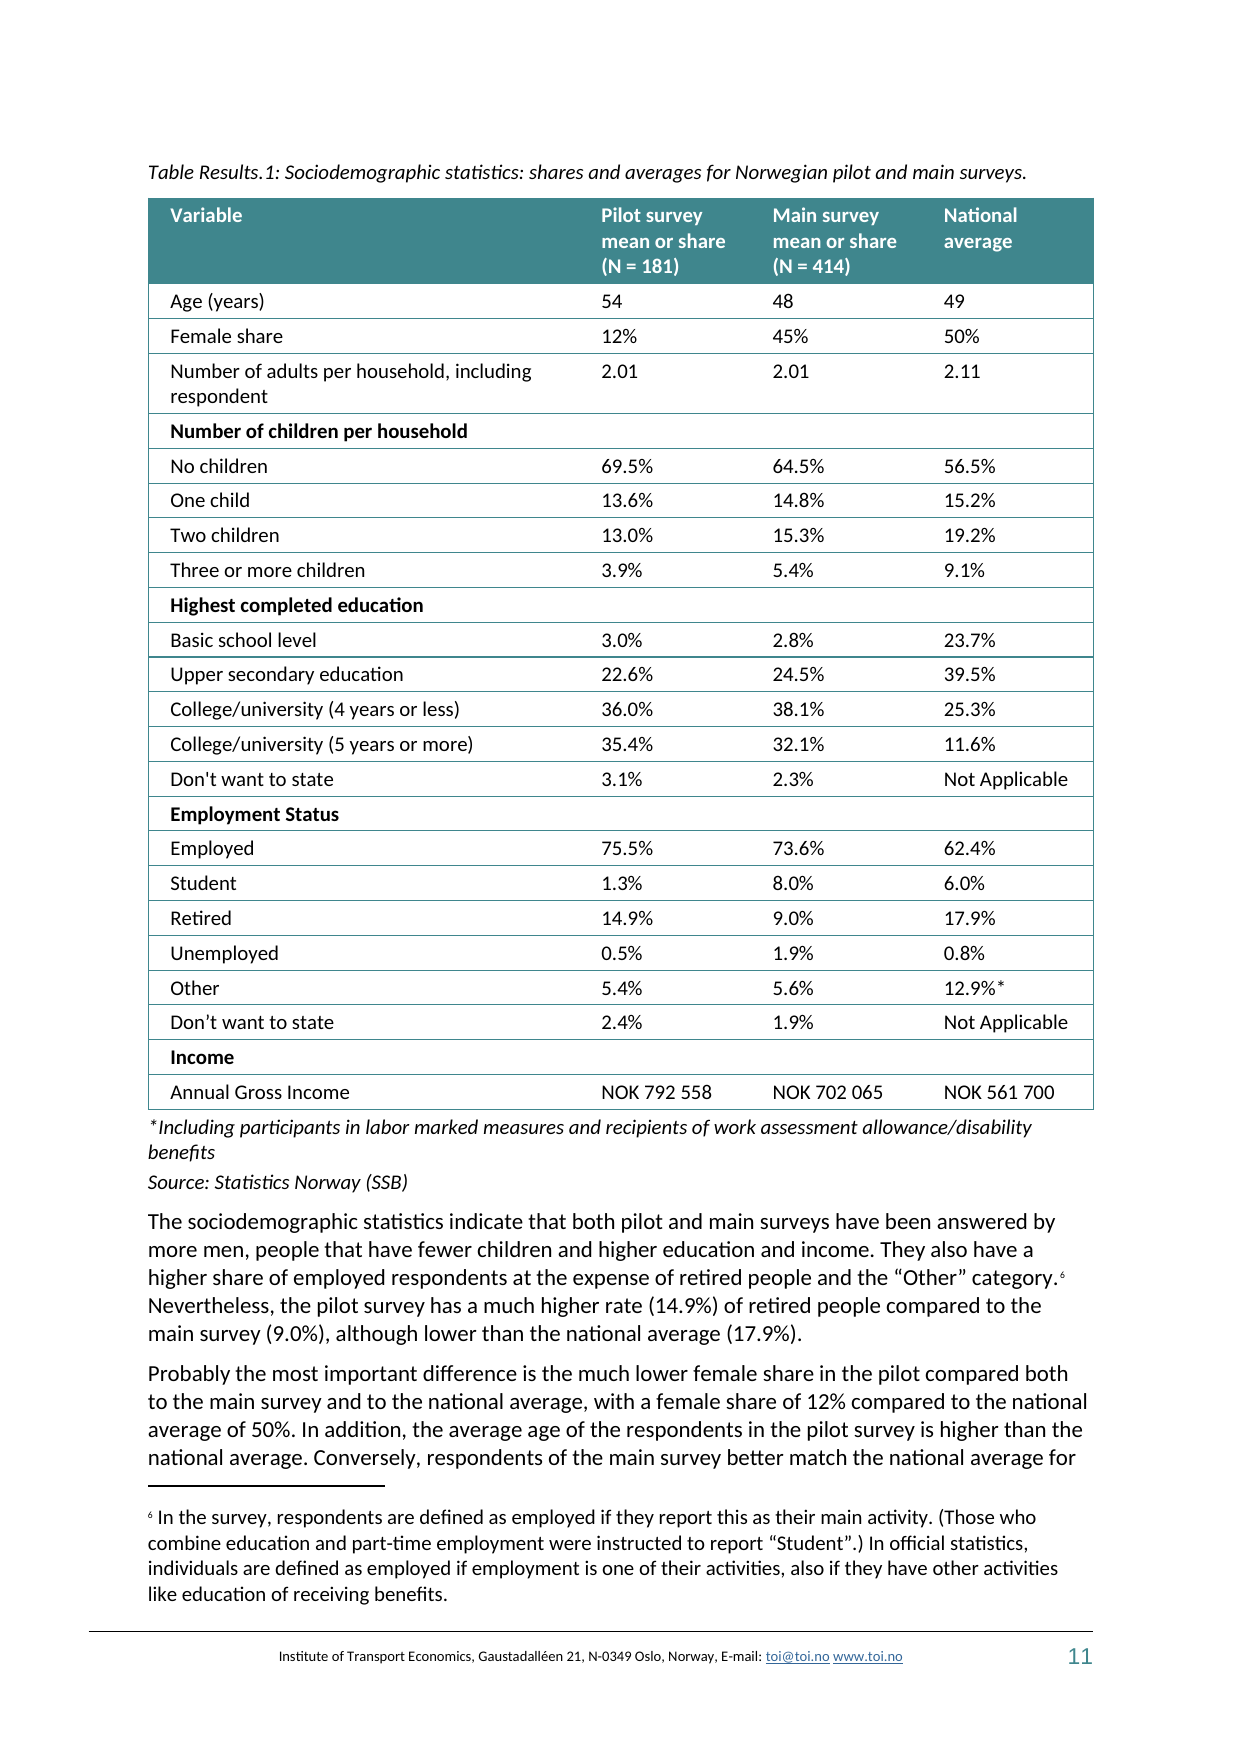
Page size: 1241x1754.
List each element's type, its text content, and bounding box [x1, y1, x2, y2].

text In the survey, respondents are defined as employed if they report this as their main activity. (Those who combine education and part-time employment were instructed to report “Student”.) In official statistics, individuals are defined as employed if employment is one of their activities, also if they have other activities like education of receiving benefits. [148, 1504, 1092, 1606]
table_cell [922, 588, 1093, 622]
text The sociodemographic statistics indicate that both pilot and main surveys have been answered by more men, people that have fewer children and higher education and income. They also have a higher share of employed respondents at the expense of retired people and the “Other” category. Nevertheless, the pilot survey has a much higher rate (14.9%) of retired people compared to the main survey (9.0%), although lower than the national average (17.9%). [148, 1207, 1092, 1347]
table_cell College/university (5 years or more) [149, 727, 579, 761]
table_cell 32.1% [751, 727, 922, 761]
table_cell 9.1% [922, 553, 1093, 587]
table_cell 75.5% [579, 831, 751, 865]
table_cell [922, 414, 1093, 448]
table_cell 17.9% [922, 901, 1093, 935]
table_cell 45% [751, 319, 922, 353]
table_cell Don't want to state [149, 762, 579, 796]
table_header Main survey mean or share (N = 414) [751, 199, 922, 283]
table_cell 8.0% [751, 866, 922, 900]
table_cell 39.5% [922, 658, 1093, 691]
table_cell Unemployed [149, 936, 579, 969]
table_cell 25.3% [922, 692, 1093, 726]
table_cell 2.01 [751, 354, 922, 413]
table_cell 64.5% [751, 449, 922, 482]
table_cell [922, 797, 1093, 830]
table_cell 5.4% [751, 553, 922, 587]
table_cell [751, 797, 922, 830]
table_cell One child [149, 484, 579, 517]
table_cell 0.8% [922, 936, 1093, 969]
table_cell 3.1% [579, 762, 751, 796]
table_cell 6.0% [922, 866, 1093, 900]
table_cell 2.11 [922, 354, 1093, 413]
table_header National average [922, 199, 1093, 283]
table_cell 14.8% [751, 484, 922, 517]
table_cell 2.3% [751, 762, 922, 796]
text Table Results.1: Sociodemographic statistics: shares and averages for Norwegian pilot and main surveys. [148, 159, 1092, 185]
table_cell [579, 414, 751, 448]
table_cell 13.0% [579, 518, 751, 552]
table_cell Number of children per household [149, 414, 579, 448]
table_cell Student [149, 866, 579, 900]
table_cell 3.9% [579, 553, 751, 587]
table_cell [579, 1040, 751, 1074]
table_cell 36.0% [579, 692, 751, 726]
table_cell NOK 702 065 [751, 1075, 922, 1109]
table_cell No children [149, 449, 579, 482]
table_cell 1.3% [579, 866, 751, 900]
table_cell 5.4% [579, 971, 751, 1004]
table_header Pilot survey mean or share (N = 181) [579, 199, 751, 283]
table_cell 1.9% [751, 936, 922, 969]
table_cell Not Applicable [922, 762, 1093, 796]
text Probably the most important difference is the much lower female share in the pilot compared both to the main survey and to the national average, with a female share of 12% compared to the national average of 50%. In addition, the average age of the respondents in the pilot survey is higher than the national average. Conversely, respondents of the main survey better match the national average for [148, 1359, 1092, 1471]
table_cell 2.8% [751, 623, 922, 656]
table_cell [579, 797, 751, 830]
table_cell 12.9%* [922, 971, 1093, 1004]
table_cell 15.2% [922, 484, 1093, 517]
table_cell 56.5% [922, 449, 1093, 482]
table_cell Age (years) [149, 284, 579, 318]
table_cell [579, 588, 751, 622]
table_cell 35.4% [579, 727, 751, 761]
table_cell [751, 414, 922, 448]
table_cell 69.5% [579, 449, 751, 482]
table_header Variable [149, 199, 579, 283]
table_cell 38.1% [751, 692, 922, 726]
table_cell 0.5% [579, 936, 751, 969]
table_cell Other [149, 971, 579, 1004]
table_cell Income [149, 1040, 579, 1074]
table_cell 62.4% [922, 831, 1093, 865]
table_cell Basic school level [149, 623, 579, 656]
table_cell Not Applicable [922, 1005, 1093, 1039]
text *Including participants in labor marked measures and recipients of work assessment allowance/disability benefits [148, 1114, 1092, 1165]
table_cell 15.3% [751, 518, 922, 552]
table_cell Three or more children [149, 553, 579, 587]
table_cell Employed [149, 831, 579, 865]
table_cell Annual Gross Income [149, 1075, 579, 1109]
text Source: Statistics Norway (SSB) [148, 1169, 1092, 1194]
table_cell [922, 1040, 1093, 1074]
table_cell [751, 588, 922, 622]
table_cell 9.0% [751, 901, 922, 935]
table_cell 11.6% [922, 727, 1093, 761]
table_cell 48 [751, 284, 922, 318]
table_cell 5.6% [751, 971, 922, 1004]
table_cell NOK 792 558 [579, 1075, 751, 1109]
table_cell Don’t want to state [149, 1005, 579, 1039]
table_cell 2.4% [579, 1005, 751, 1039]
table_cell College/university (4 years or less) [149, 692, 579, 726]
table_cell 22.6% [579, 658, 751, 691]
table_cell Retired [149, 901, 579, 935]
table_cell 13.6% [579, 484, 751, 517]
table_cell 14.9% [579, 901, 751, 935]
table_cell Number of adults per household, including respondent [149, 354, 579, 413]
table_cell Female share [149, 319, 579, 353]
table_cell 19.2% [922, 518, 1093, 552]
table_cell 1.9% [751, 1005, 922, 1039]
table_cell 73.6% [751, 831, 922, 865]
table_cell Employment Status [149, 797, 579, 830]
table_cell NOK 561 700 [922, 1075, 1093, 1109]
table_cell 49 [922, 284, 1093, 318]
table_cell 2.01 [579, 354, 751, 413]
table_cell Upper secondary education [149, 658, 579, 691]
table_cell 24.5% [751, 658, 922, 691]
table_cell Highest completed education [149, 588, 579, 622]
table_cell 12% [579, 319, 751, 353]
table_cell 50% [922, 319, 1093, 353]
table_cell 54 [579, 284, 751, 318]
table_cell Two children [149, 518, 579, 552]
table_cell [751, 1040, 922, 1074]
table_cell 3.0% [579, 623, 751, 656]
table_cell 23.7% [922, 623, 1093, 656]
